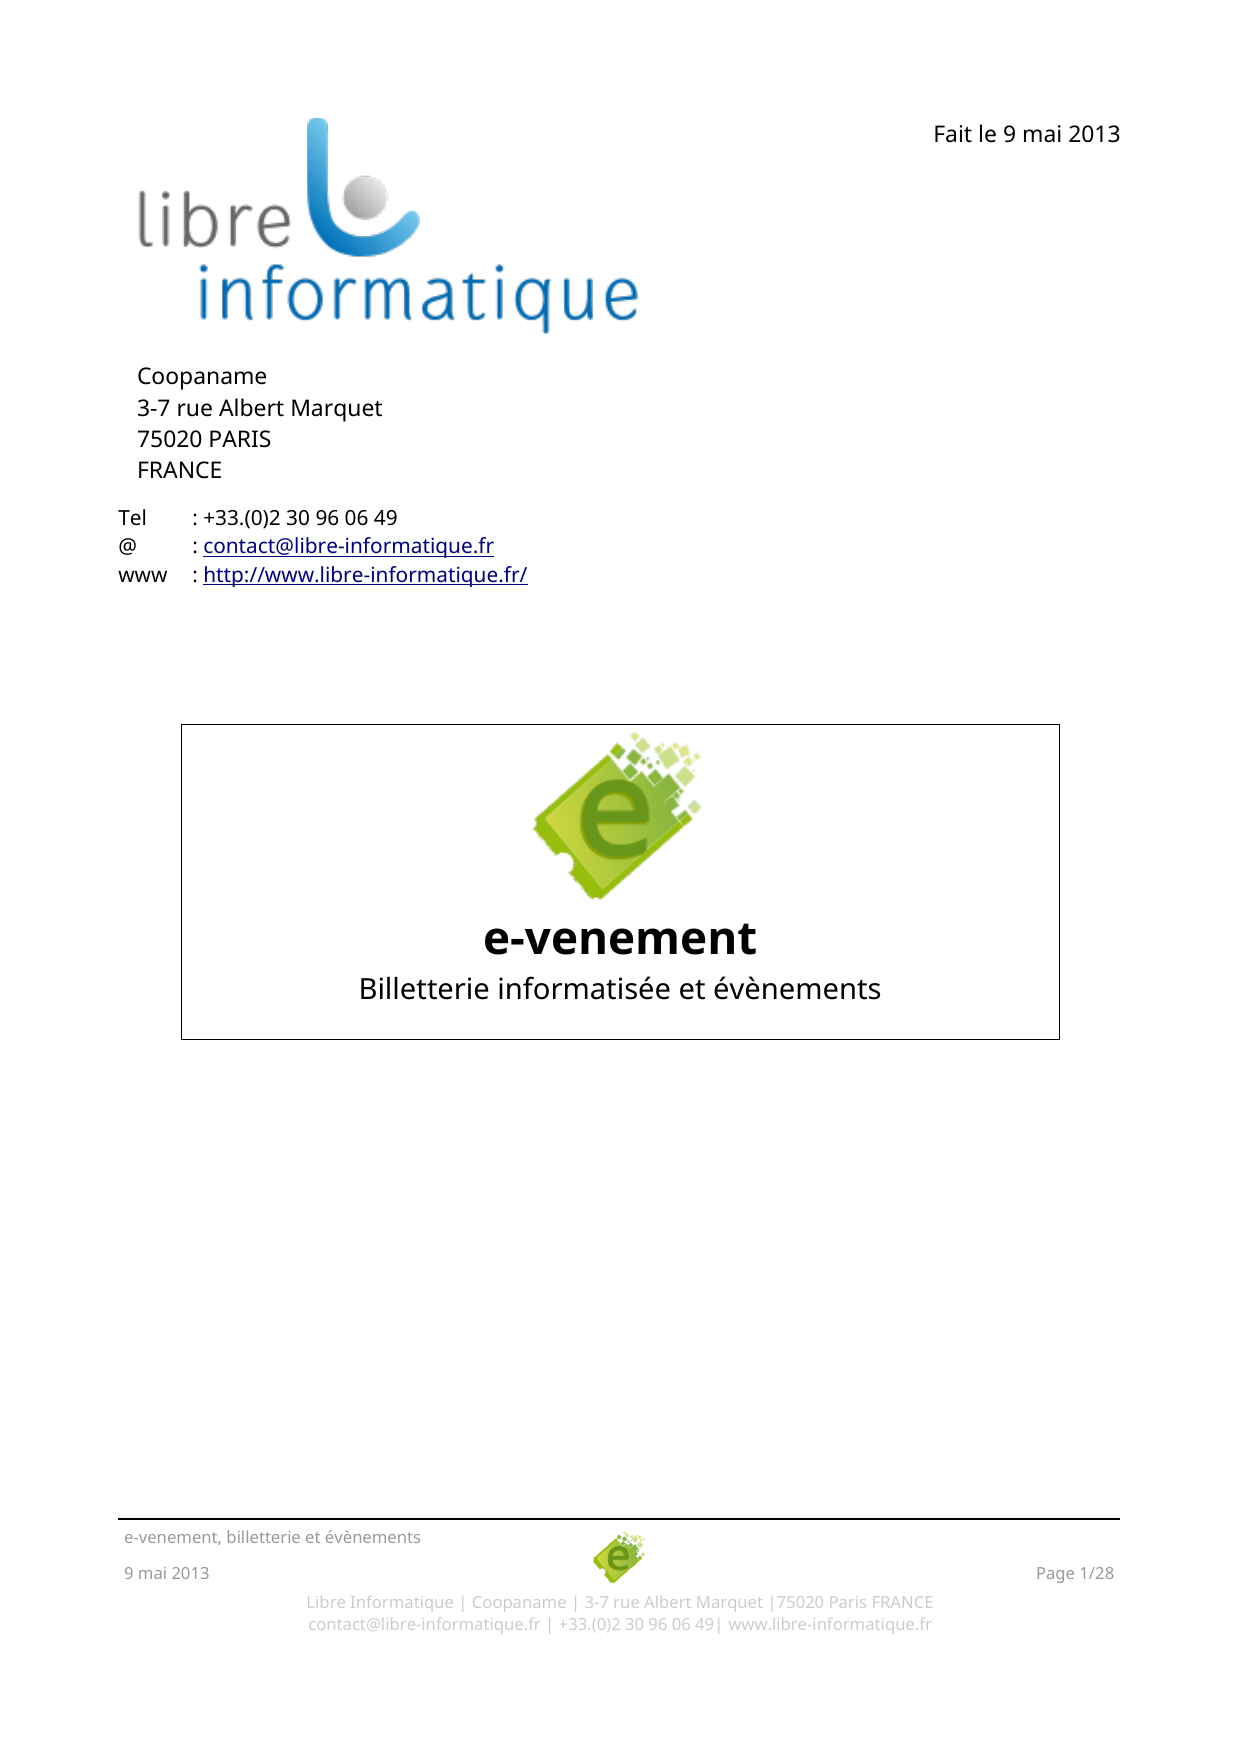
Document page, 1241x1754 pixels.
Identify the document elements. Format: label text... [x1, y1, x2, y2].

text [182, 725, 1059, 1039]
text Coopaname 3-7 rue Albert Marquet 75020 PARIS FRANCE [137, 360, 1122, 485]
text Billetterie informatisée et évènements [189, 968, 1051, 1008]
text Tel : +33.(0)2 30 96 06 49 @ : contact@libre-informatique.fr www : http://www.libre-informatique.fr/ [118, 503, 1122, 588]
text Fait le 9 mai 2013 [811, 118, 1120, 149]
picture [523, 732, 717, 906]
text e-venement [189, 906, 1051, 968]
picture [590, 1531, 650, 1585]
picture [118, 118, 638, 343]
